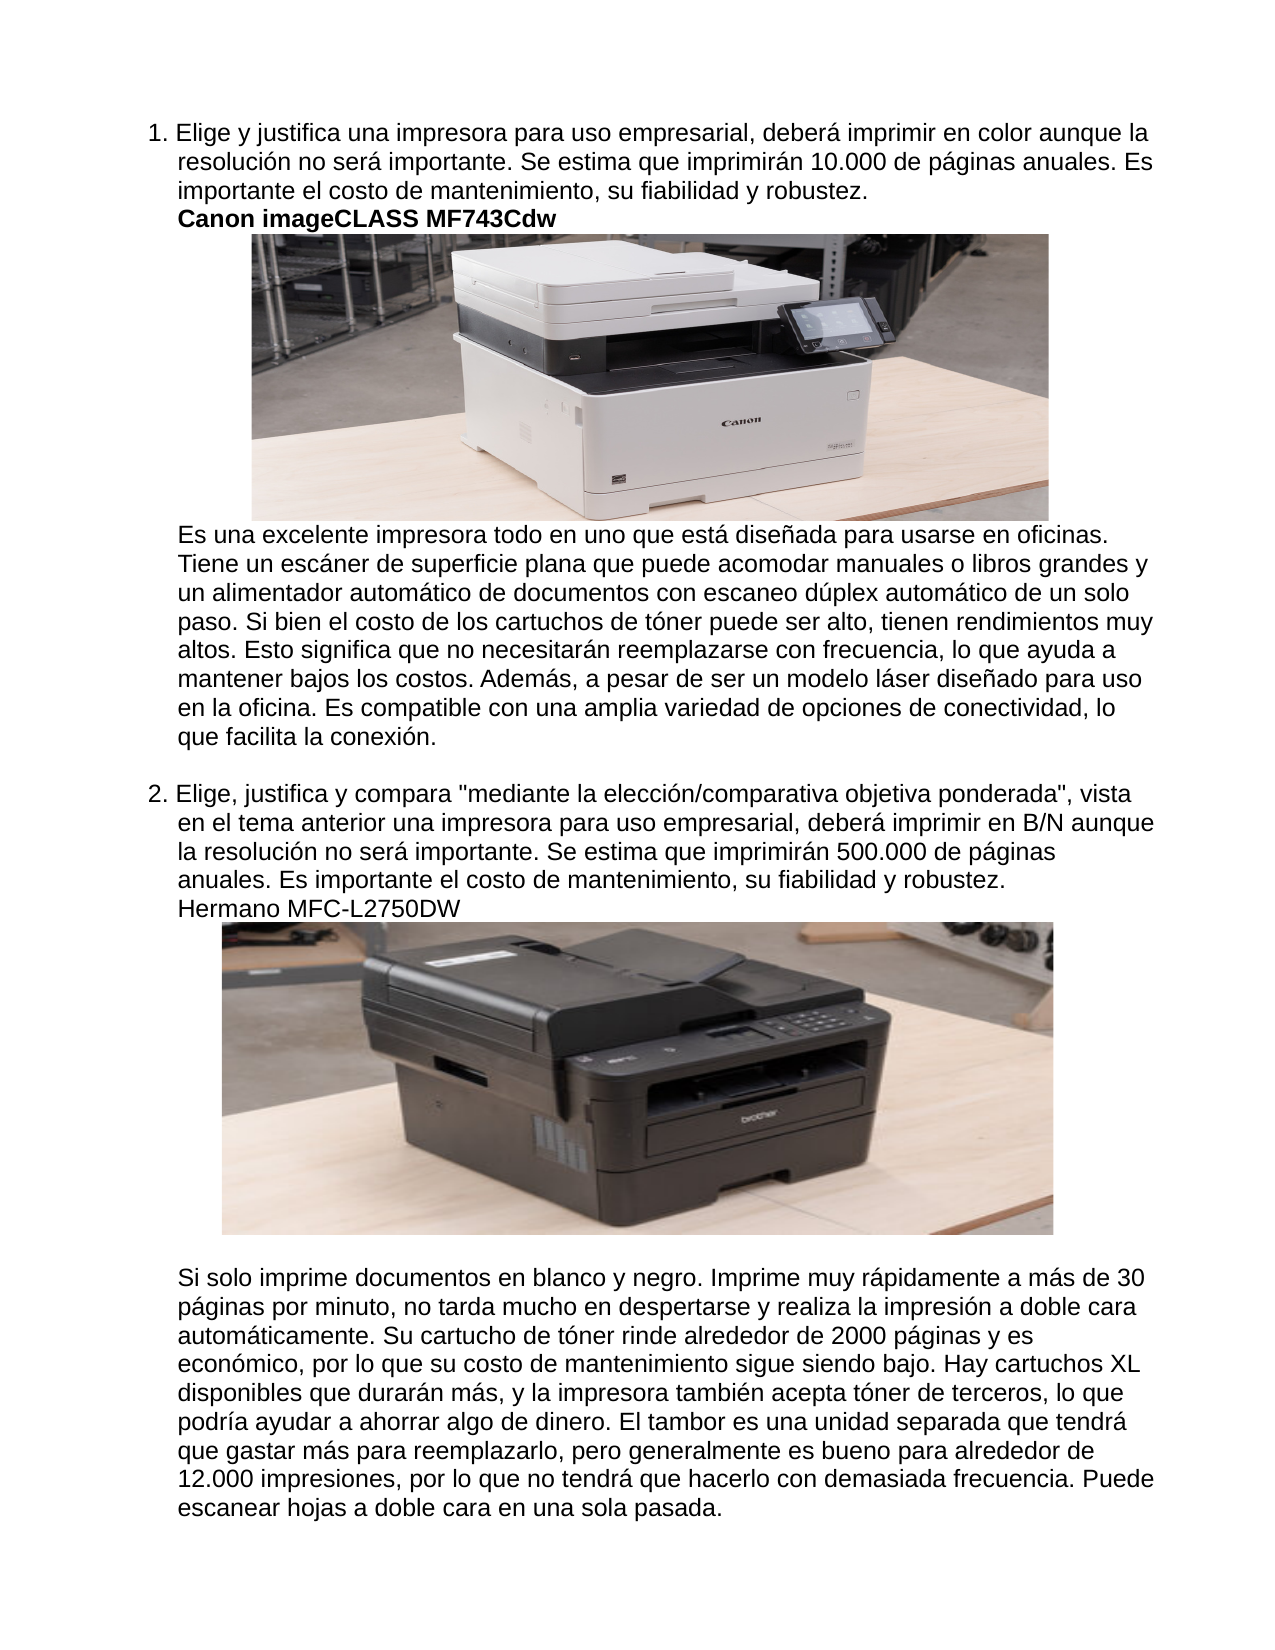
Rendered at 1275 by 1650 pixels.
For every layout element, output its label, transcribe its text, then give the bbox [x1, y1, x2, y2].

picture [251, 234, 1049, 521]
picture [221, 922, 1054, 1235]
list Elige y justifica una impresora para uso empresarial, deberá imprimir en color aunque la resolución no será importante. Se estima que imprimirán 10.000 de páginas anuales. Es importante el costo de mantenimiento, su fiabilidad y robustez. [148, 118, 1157, 204]
list Hermano MFC-L2750DW [148, 894, 1157, 923]
list Es una excelente impresora todo en uno que está diseñada para usarse en oficinas. Tiene un escáner de superficie plana que puede acomodar manuales o libros grandes y un alimentador automático de documentos con escaneo dúplex automático de un solo paso. Si bien el costo de los cartuchos de tóner puede ser alto, tienen rendimientos muy altos. Esto significa que no necesitarán reemplazarse con frecuencia, lo que ayuda a mantener bajos los costos. Además, a pesar de ser un modelo láser diseñado para uso en la oficina. Es compatible con una amplia variedad de opciones de conectividad, lo que facilita la conexión. [148, 233, 1157, 750]
list Elige, justifica y compara "mediante la elección/comparativa objetiva ponderada", vista en el tema anterior una impresora para uso empresarial, deberá imprimir en B/N aunque la resolución no será importante. Se estima que imprimirán 500.000 de páginas anuales. Es importante el costo de mantenimiento, su fiabilidad y robustez. [148, 779, 1157, 894]
list Canon imageCLASS MF743Cdw [148, 204, 1157, 233]
list Si solo imprime documentos en blanco y negro. Imprime muy rápidamente a más de 30 páginas por minuto, no tarda mucho en despertarse y realiza la impresión a doble cara automáticamente. Su cartucho de tóner rinde alrededor de 2000 páginas y es económico, por lo que su costo de mantenimiento sigue siendo bajo. Hay cartuchos XL disponibles que durarán más, y la impresora también acepta tóner de terceros, lo que podría ayudar a ahorrar algo de dinero. El tambor es una unidad separada que tendrá que gastar más para reemplazarlo, pero generalmente es bueno para alrededor de 12.000 impresiones, por lo que no tendrá que hacerlo con demasiada frecuencia. Puede escanear hojas a doble cara en una sola pasada. [148, 1263, 1157, 1522]
